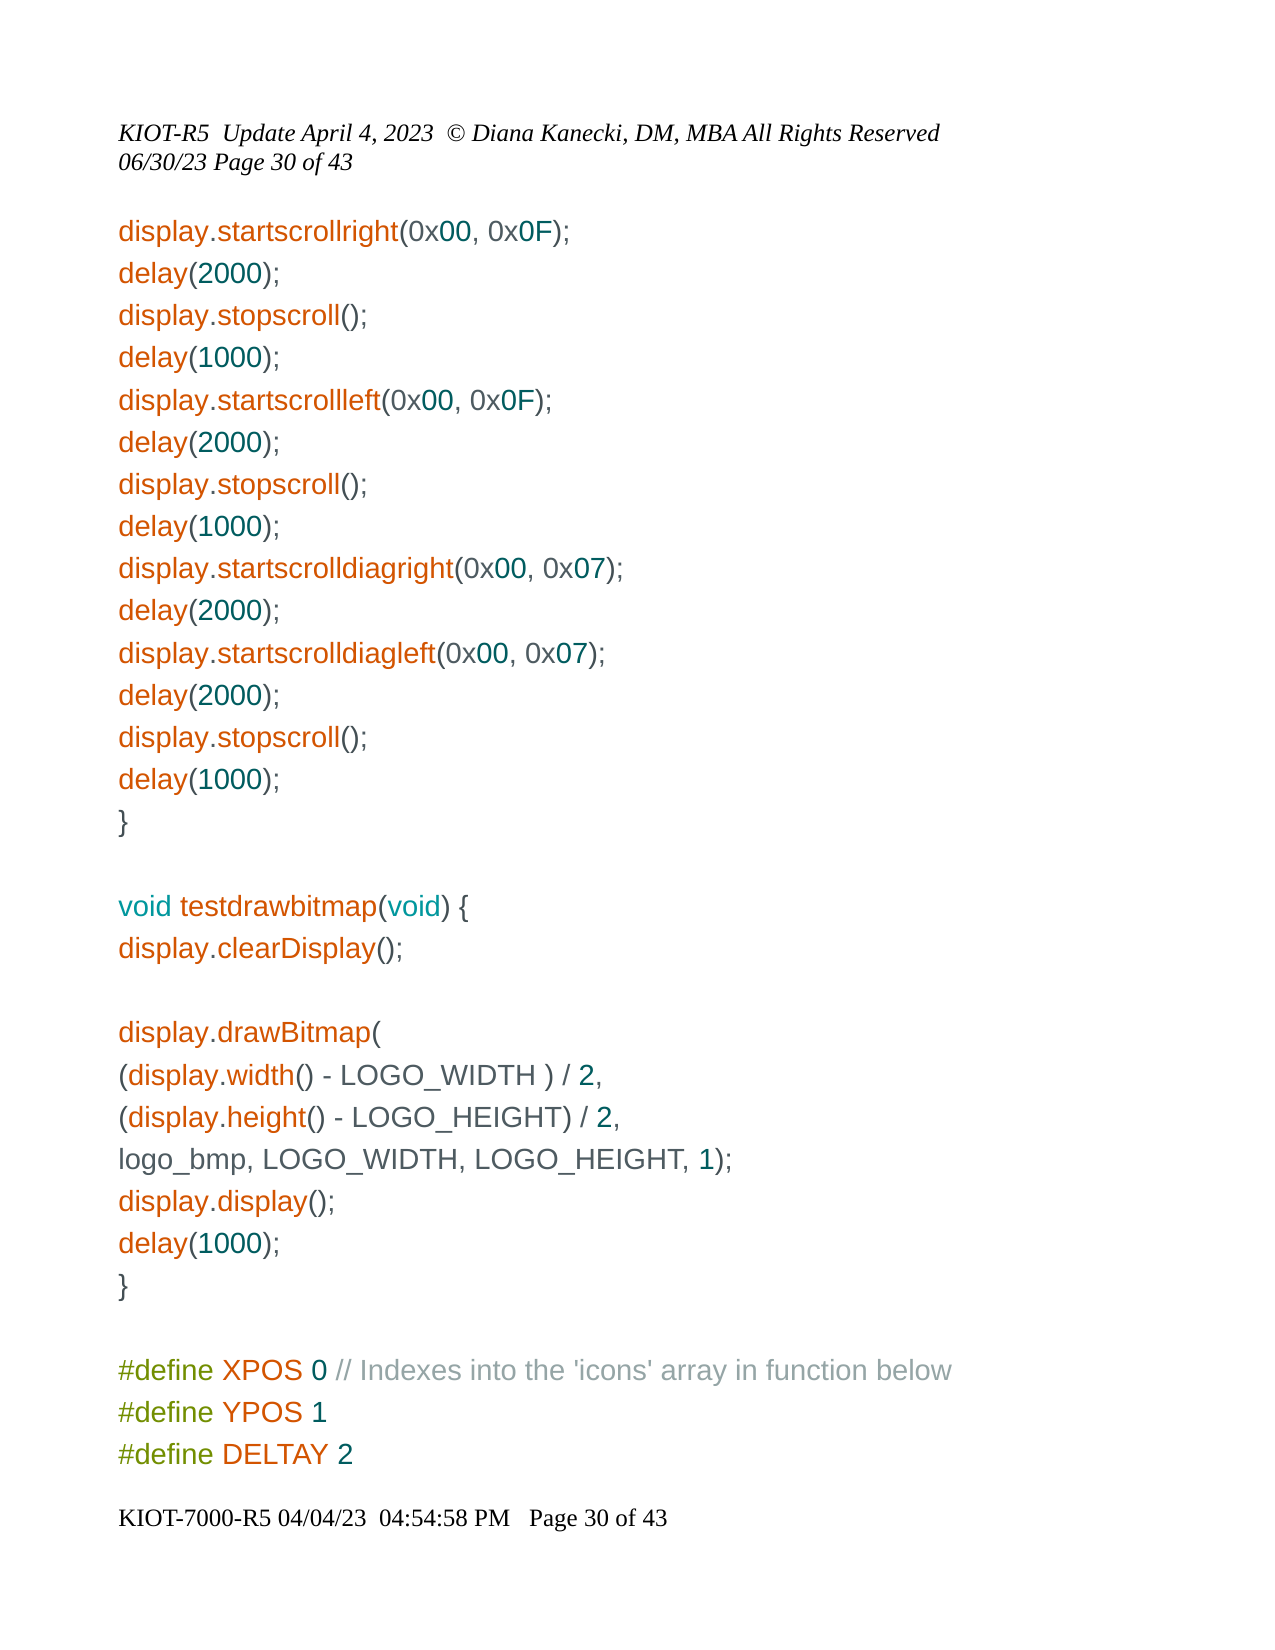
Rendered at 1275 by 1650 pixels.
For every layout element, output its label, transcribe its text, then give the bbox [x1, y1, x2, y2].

text delay(1000); [118, 332, 1157, 374]
text display.stopscroll(); [118, 711, 1157, 753]
text delay(2000); [118, 416, 1157, 458]
text display.clearDisplay(); [118, 922, 1157, 964]
text void testdrawbitmap(void) { [118, 880, 1157, 922]
text delay(1000); [118, 500, 1157, 543]
text #define XPOS 0 // Indexes into the 'icons' array in function below [118, 1344, 1157, 1386]
text display.startscrolldiagleft(0x00, 0x07); [118, 627, 1157, 669]
text #define YPOS 1 [118, 1386, 1157, 1428]
text display.startscrolldiagright(0x00, 0x07); [118, 543, 1157, 585]
text logo_bmp, LOGO_WIDTH, LOGO_HEIGHT, 1); [118, 1133, 1157, 1175]
text display.drawBitmap( [118, 1007, 1157, 1049]
text delay(2000); [118, 585, 1157, 627]
text delay(2000); [118, 669, 1157, 711]
text #define DELTAY 2 [118, 1428, 1157, 1471]
text } [118, 1260, 1157, 1302]
text delay(1000); [118, 1218, 1157, 1260]
text (display.height() - LOGO_HEIGHT) / 2, [118, 1091, 1157, 1133]
text delay(2000); [118, 247, 1157, 289]
text display.stopscroll(); [118, 458, 1157, 500]
text display.stopscroll(); [118, 289, 1157, 332]
text } [118, 796, 1157, 838]
text delay(1000); [118, 753, 1157, 796]
text display.display(); [118, 1175, 1157, 1218]
text (display.width() - LOGO_WIDTH ) / 2, [118, 1049, 1157, 1091]
text display.startscrollright(0x00, 0x0F); [118, 205, 1157, 247]
text display.startscrollleft(0x00, 0x0F); [118, 374, 1157, 416]
